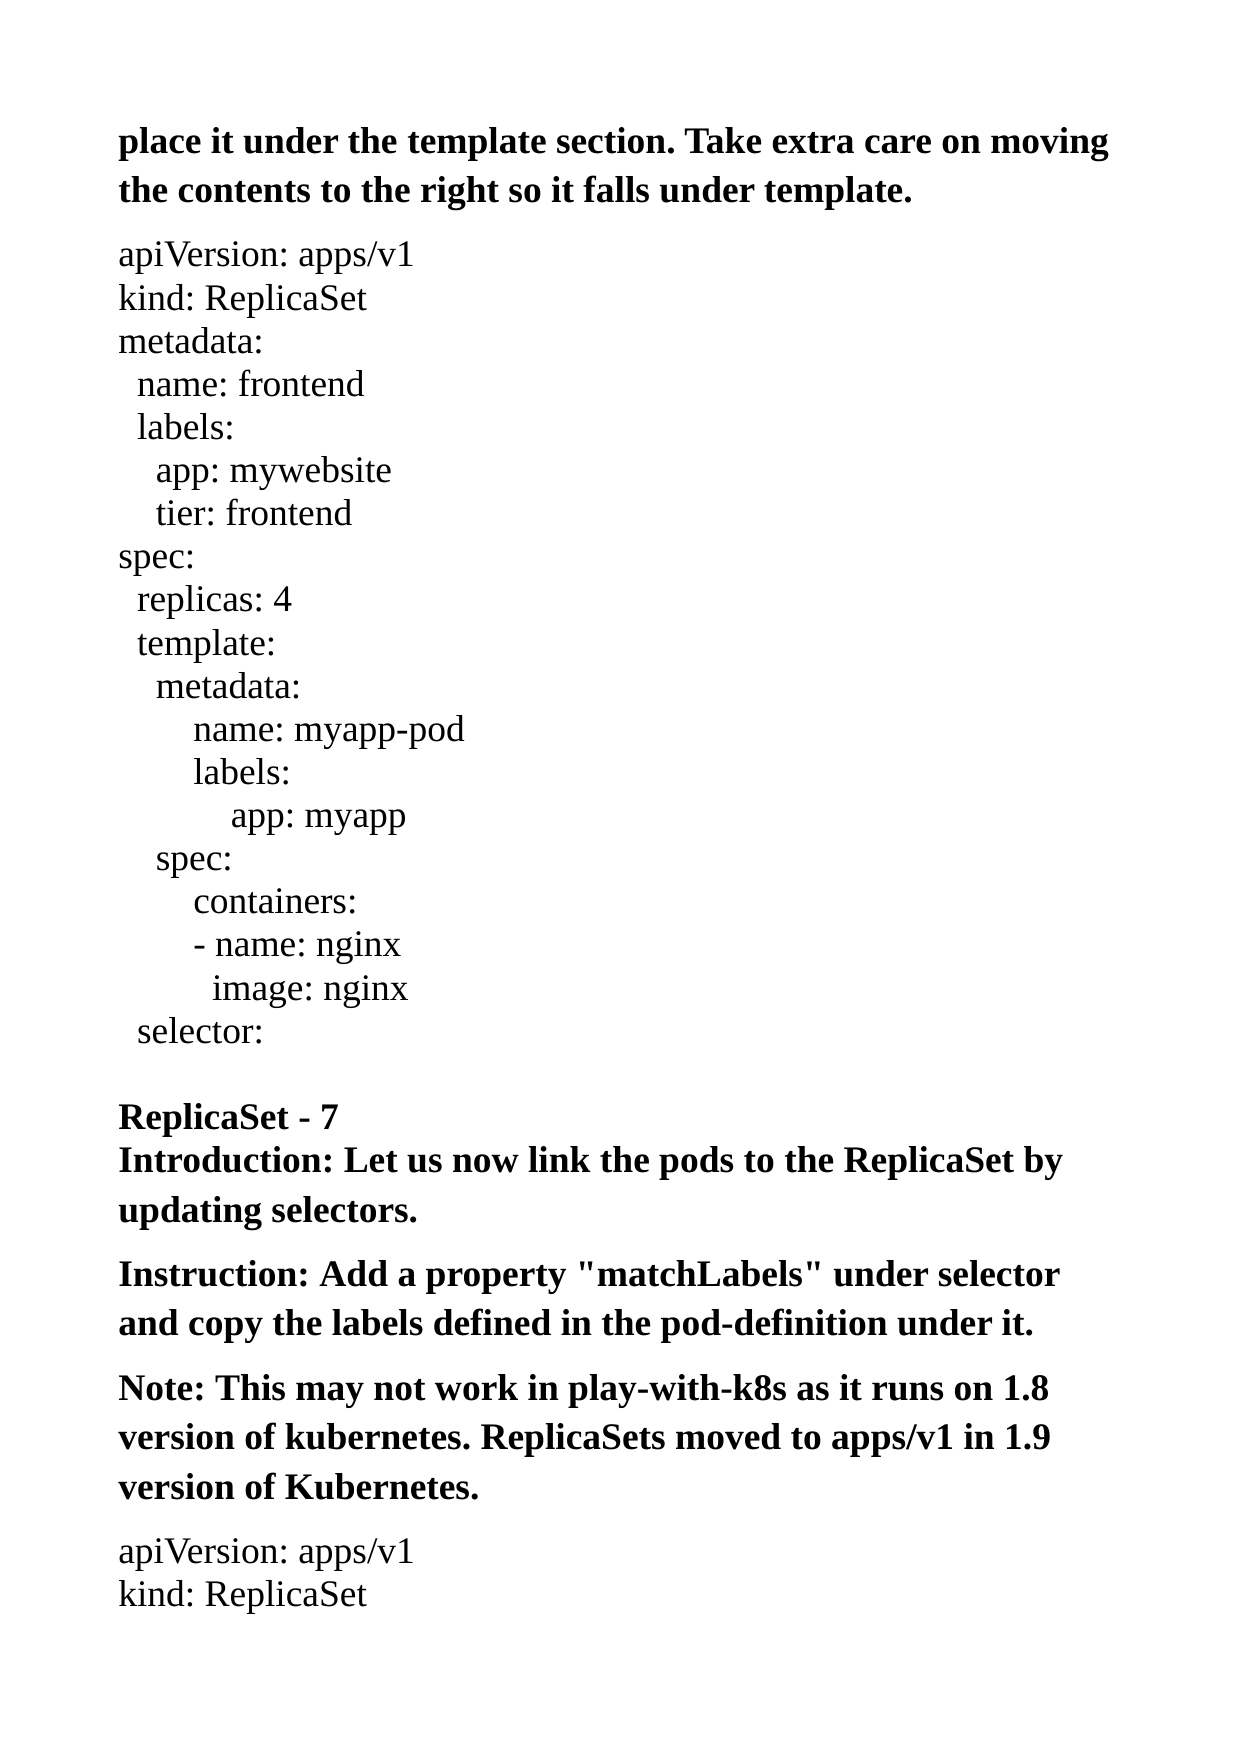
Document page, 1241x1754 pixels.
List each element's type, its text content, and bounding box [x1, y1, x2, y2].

text labels: [118, 749, 1122, 792]
text name: myapp-pod [118, 706, 1122, 749]
text Note: This may not work in play-with-k8s as it runs on 1.8 version of kubernetes. ReplicaSets moved to apps/v1 in 1.9 version of Kubernetes. [118, 1365, 1122, 1507]
text Introduction: Let us now link the pods to the ReplicaSet by updating selectors. [118, 1137, 1122, 1230]
text name: frontend [118, 361, 1122, 404]
text - name: nginx [118, 922, 1122, 965]
text apiVersion: apps/v1 [118, 232, 1122, 275]
text spec: [118, 836, 1122, 879]
text kind: ReplicaSet [118, 1571, 1122, 1614]
text spec: [118, 534, 1122, 577]
text template: [118, 620, 1122, 663]
text place it under the template section. Take extra care on moving the contents to the right so it falls under template. [118, 118, 1122, 211]
text image: nginx [118, 965, 1122, 1008]
text metadata: [118, 318, 1122, 361]
text app: myapp [118, 792, 1122, 836]
text replicas: 4 [118, 577, 1122, 620]
text metadata: [118, 663, 1122, 706]
text labels: [118, 404, 1122, 447]
text selector: [118, 1008, 1122, 1051]
text app: mywebsite [118, 447, 1122, 491]
text kind: ReplicaSet [118, 275, 1122, 318]
text containers: [118, 879, 1122, 922]
text Instruction: Add a property "matchLabels" under selector and copy the labels defined in the pod-definition under it. [118, 1251, 1122, 1344]
text ReplicaSet - 7 [118, 1094, 1122, 1137]
text tier: frontend [118, 491, 1122, 534]
text apiVersion: apps/v1 [118, 1528, 1122, 1571]
